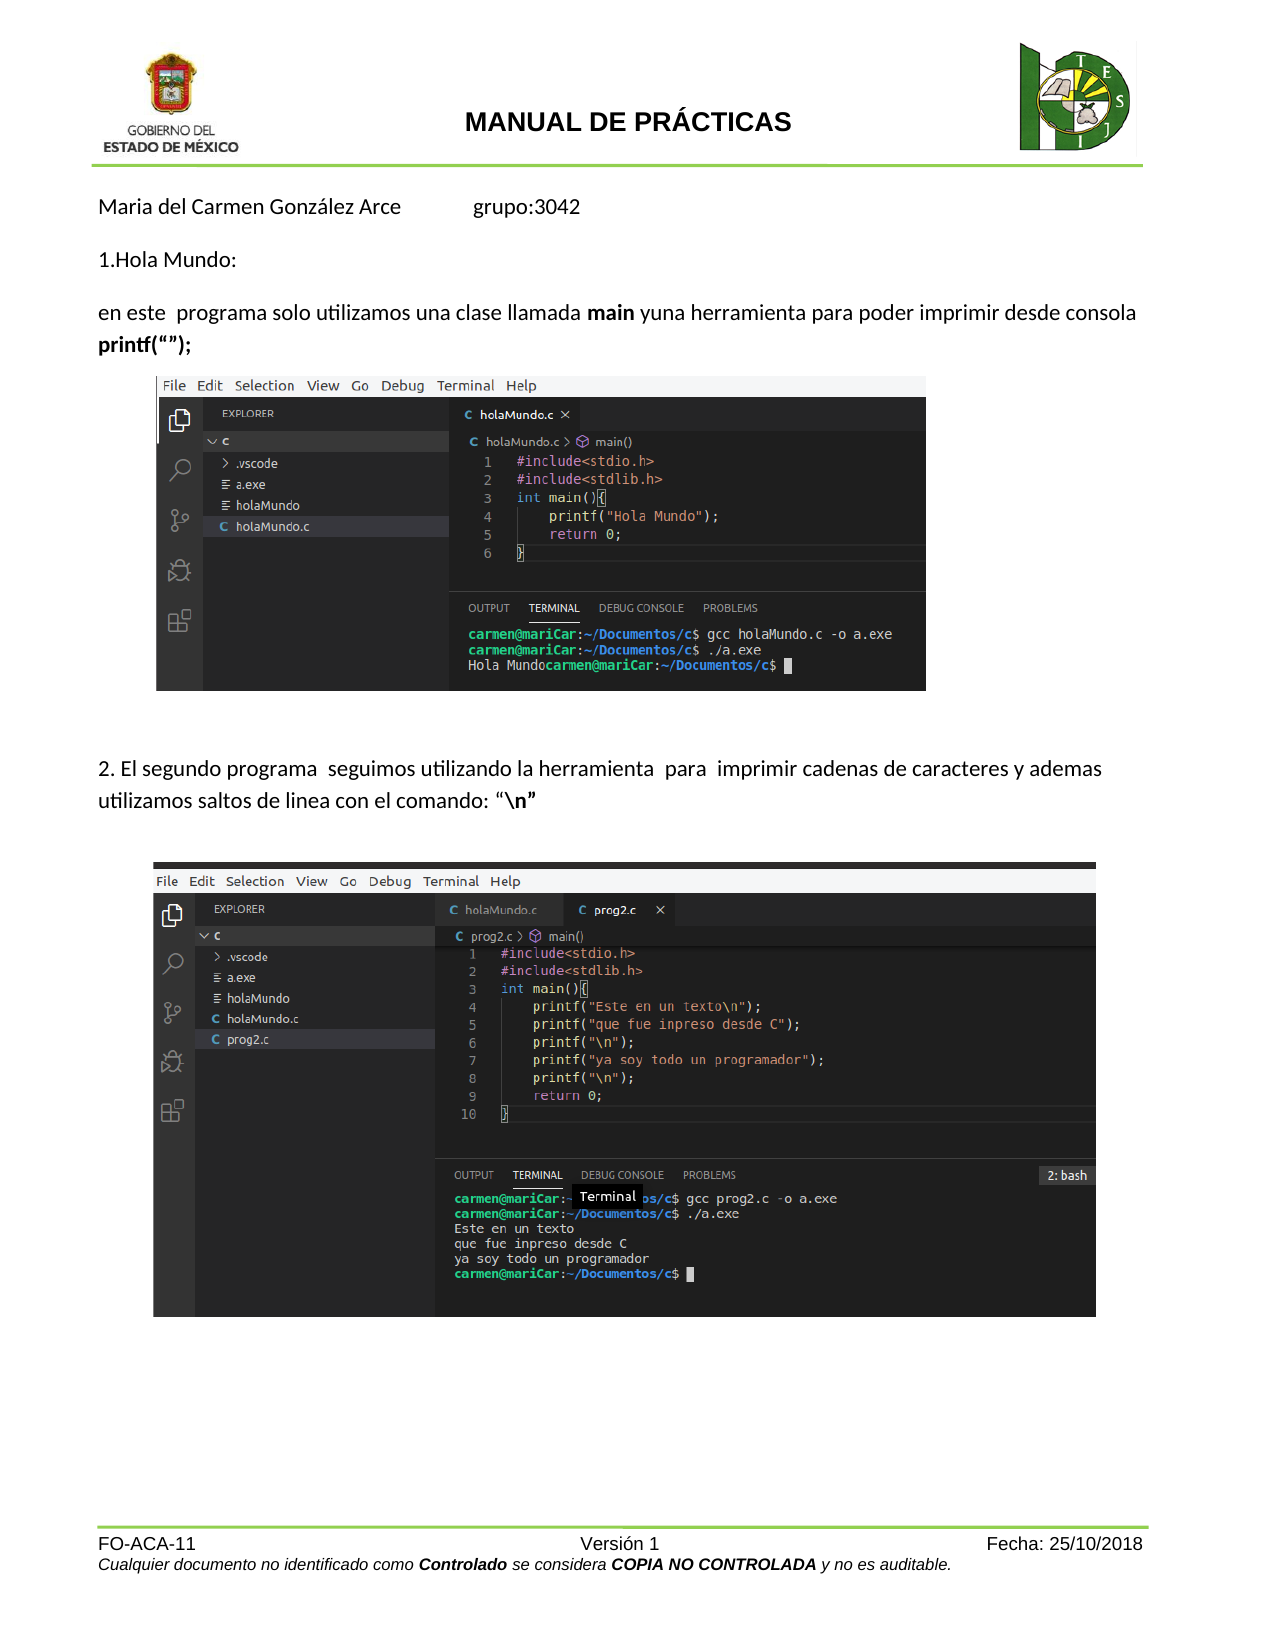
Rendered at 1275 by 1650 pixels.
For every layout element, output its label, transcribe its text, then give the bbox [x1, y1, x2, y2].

text 1.Hola Mundo: [98, 245, 1183, 273]
text 2. El segundo programa seguimos utilizando la herramienta para imprimir cadenas de caracteres y ademas utilizamos saltos de linea con el comando: “\n” [98, 754, 1183, 814]
text en este programa solo utilizamos una clase llamada main yuna herramienta para poder imprimir desde consola printf(“”); [98, 298, 1183, 358]
picture [1018, 41, 1137, 157]
picture [153, 862, 1096, 1317]
picture [156, 376, 926, 691]
text Maria del Carmen González Arce grupo:3042 [98, 192, 1183, 220]
picture [95, 42, 241, 161]
